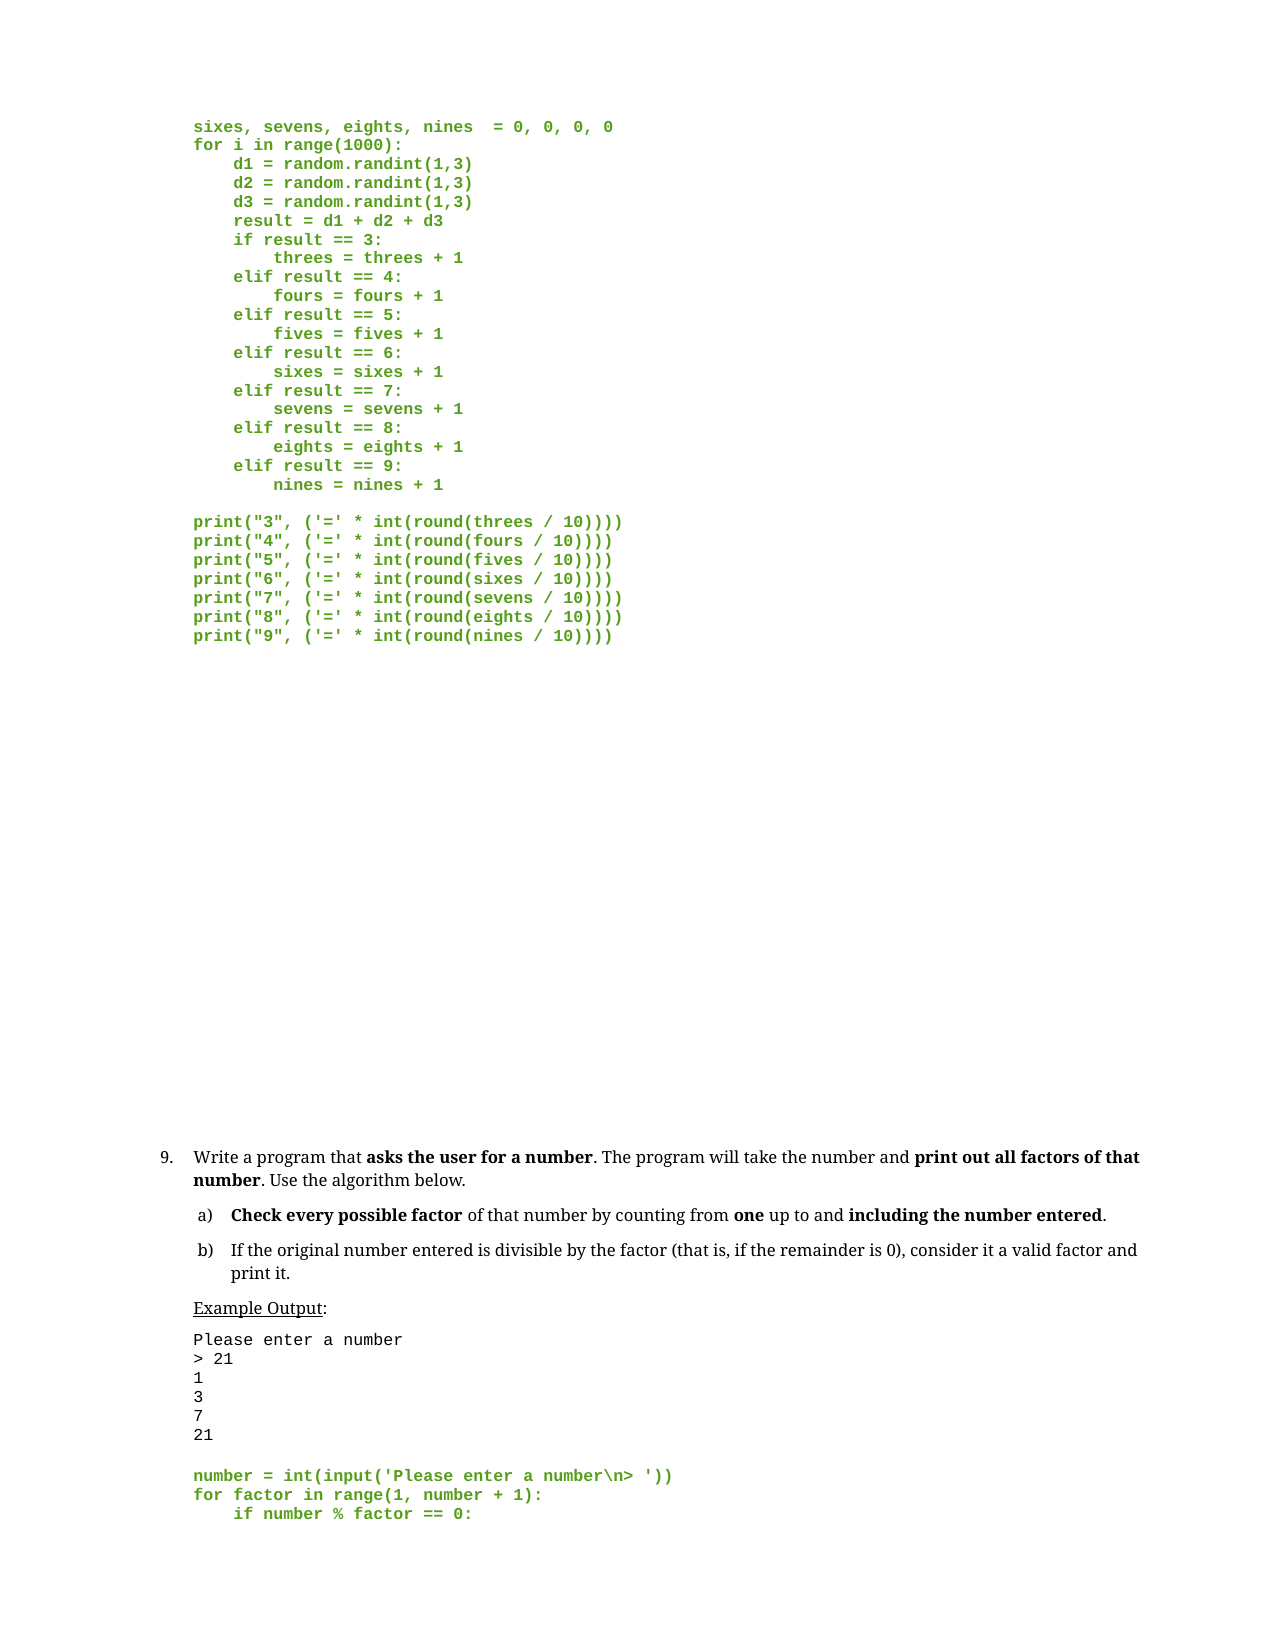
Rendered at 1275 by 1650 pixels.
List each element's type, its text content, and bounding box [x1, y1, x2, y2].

list print("5", ('=' * int(round(fives / 10)))) [156, 552, 1157, 571]
list d1 = random.randint(1,3) [156, 156, 1157, 175]
list result = d1 + d2 + d3 [156, 212, 1157, 231]
list Please enter a number [156, 1332, 1157, 1351]
list elif result == 5: [156, 307, 1157, 326]
list sixes, sevens, eights, nines = 0, 0, 0, 0 [156, 118, 1157, 137]
list threes = threes + 1 [156, 250, 1157, 269]
list Check every possible factor of that number by counting from one up to and including the number entered. [193, 1203, 1157, 1226]
list for i in range(1000): [156, 137, 1157, 156]
list If the original number entered is divisible by the factor (that is, if the remainder is 0), consider it a valid factor and print it. [193, 1239, 1157, 1284]
list elif result == 4: [156, 269, 1157, 288]
list 3 7 21 number = int(input('Please enter a number\n> ')) [156, 1388, 1157, 1487]
list eights = eights + 1 [156, 439, 1157, 457]
list > 21 [156, 1351, 1157, 1369]
list print("8", ('=' * int(round(eights / 10)))) [156, 608, 1157, 627]
list Example Output: [156, 1297, 1157, 1319]
list elif result == 7: [156, 382, 1157, 401]
list elif result == 9: [156, 457, 1157, 476]
list d2 = random.randint(1,3) [156, 175, 1157, 193]
list elif result == 8: [156, 420, 1157, 439]
list print("9", ('=' * int(round(nines / 10)))) [156, 627, 1157, 1146]
list print("7", ('=' * int(round(sevens / 10)))) [156, 589, 1157, 608]
list Write a program that asks the user for a number. The program will take the number and print out all factors of that number. Use the algorithm below. [156, 1146, 1157, 1191]
list if number % factor == 0: [156, 1505, 1157, 1524]
list if result == 3: [156, 231, 1157, 250]
list nines = nines + 1 [156, 476, 1157, 495]
list 1 [156, 1369, 1157, 1388]
list fours = fours + 1 [156, 288, 1157, 307]
list for factor in range(1, number + 1): [156, 1487, 1157, 1505]
list print("3", ('=' * int(round(threes / 10)))) [156, 514, 1157, 533]
list print("4", ('=' * int(round(fours / 10)))) [156, 533, 1157, 552]
list fives = fives + 1 [156, 326, 1157, 344]
list elif result == 6: [156, 344, 1157, 363]
list d3 = random.randint(1,3) [156, 193, 1157, 212]
list sixes = sixes + 1 [156, 363, 1157, 382]
list sevens = sevens + 1 [156, 401, 1157, 420]
list print("6", ('=' * int(round(sixes / 10)))) [156, 571, 1157, 589]
